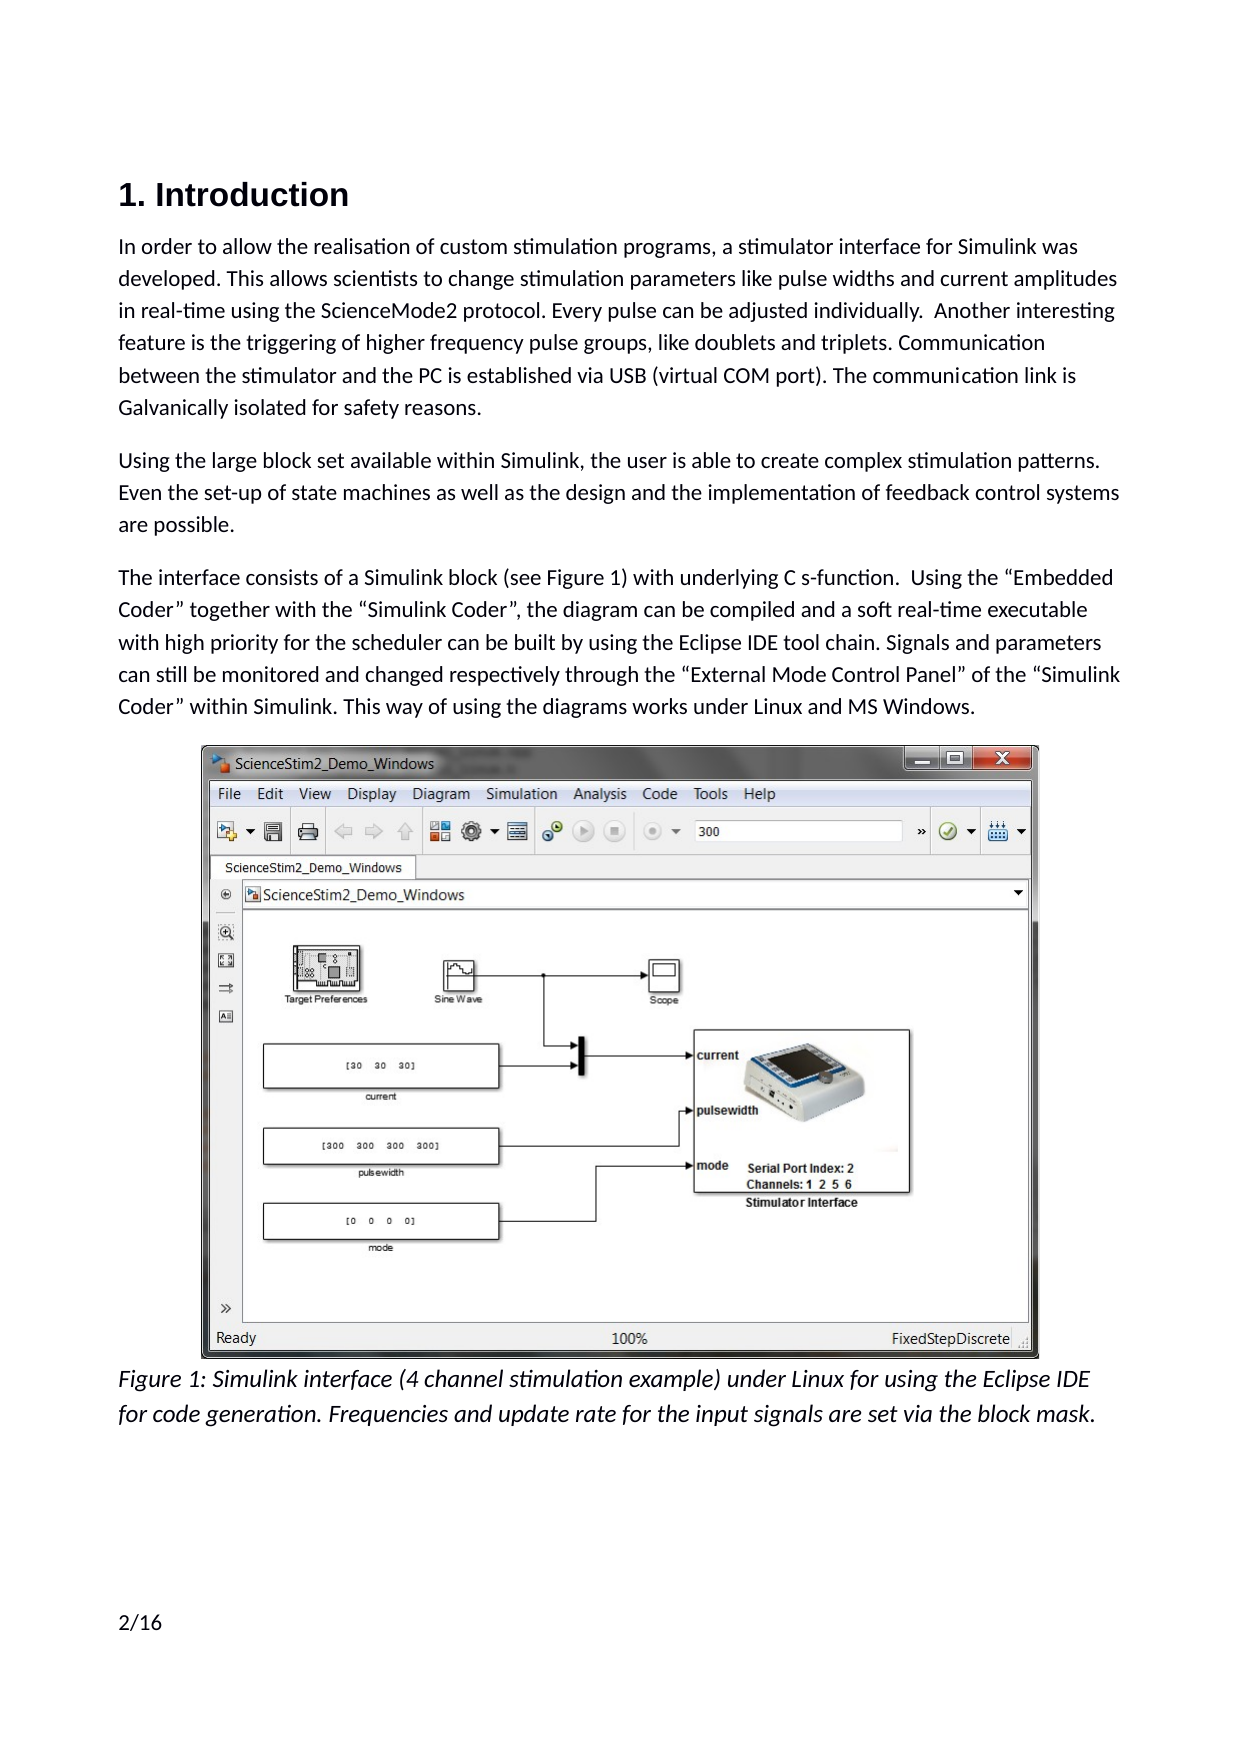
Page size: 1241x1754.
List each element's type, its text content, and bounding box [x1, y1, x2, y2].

text Using the large block set available within Simulink, the user is able to create complex stimulation patterns. Even the set-up of state machines as well as the design and the implementation of feedback control systems are possible. [118, 446, 1122, 538]
picture [201, 745, 1040, 1359]
text Figure 1: Simulink interface (4 channel stimulation example) under Linux for using the Eclipse IDE for code generation. Frequencies and update rate for the input signals are set via the block mask. [118, 745, 1122, 1428]
subtitle 1. Introduction [118, 175, 1122, 214]
text In order to allow the realisation of custom stimulation programs, a stimulator interface for Simulink was developed. This allows scientists to change stimulation parameters like pulse widths and current amplitudes in real-time using the ScienceMode2 protocol. Every pulse can be adjusted individually. Another interesting feature is the triggering of higher frequency pulse groups, like doublets and triplets. Communication between the stimulator and the PC is established via USB (virtual COM port). The communi­ca­tion link is Galvanically isolated for safety reasons. [118, 232, 1122, 421]
text The interface consists of a Simulink block (see Figure 1) with underlying C s-function. Using the “Embedded Coder” together with the “Simulink Coder”, the diagram can be compiled and a soft real-time executable with high priority for the scheduler can be built by using the Eclipse IDE tool chain. Signals and parameters can still be monitored and changed respectively through the “External Mode Control Panel” of the “Simulink Coder” within Simulink. This way of using the diagrams works under Linux and MS Windows. [118, 563, 1122, 720]
